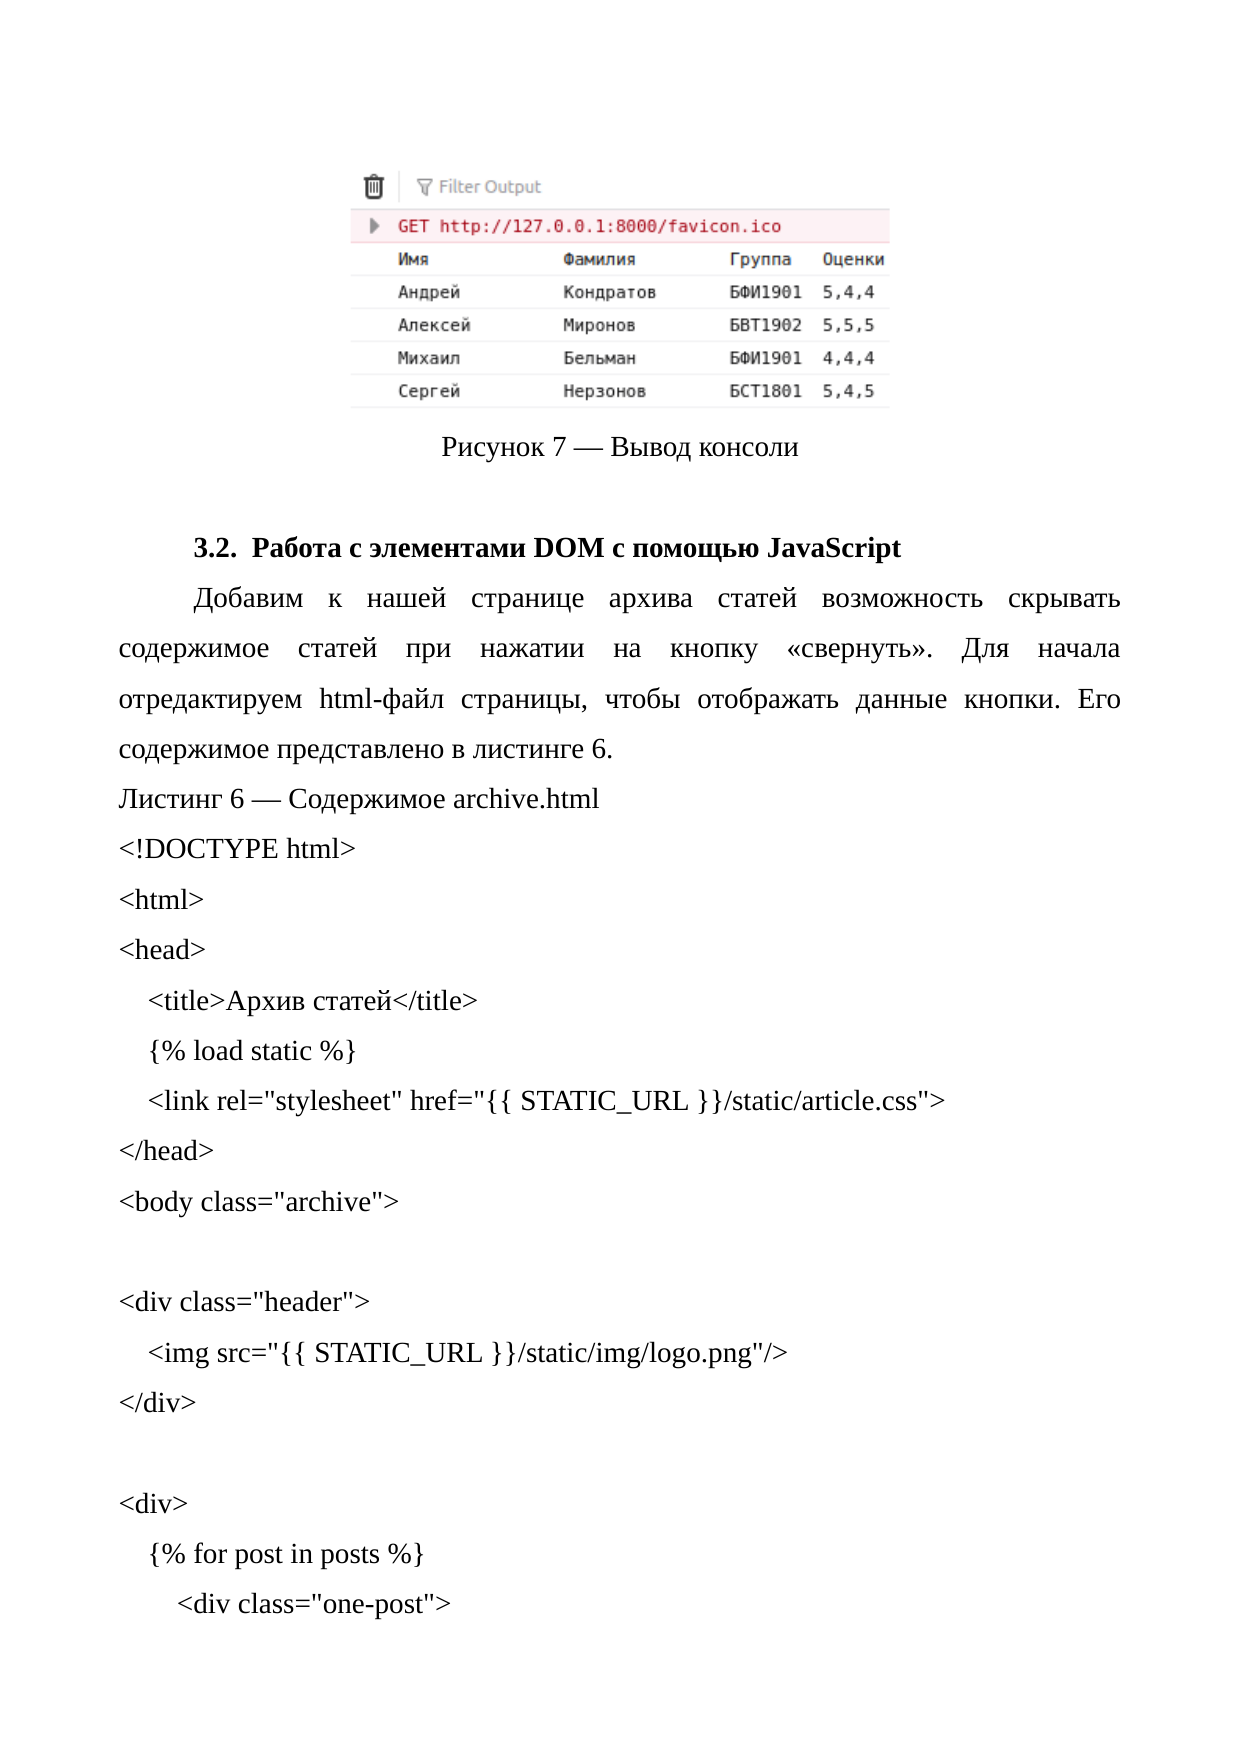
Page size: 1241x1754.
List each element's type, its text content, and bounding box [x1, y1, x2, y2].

text Рисунок 7 — Вывод консоли [118, 169, 1122, 463]
text <link rel="stylesheet" href="{{ STATIC_URL }}/static/article.css"> [118, 1083, 1122, 1117]
text </div> [118, 1385, 1122, 1419]
text </head> [118, 1133, 1122, 1167]
text 3.2. Работа с элементами DOM с помощью JavaScript [118, 530, 1122, 563]
text Листинг 6 — Содержимое archive.html [118, 781, 1122, 815]
text <!DOCTYPE html> [118, 832, 1122, 865]
text Добавим к нашей странице архива статей возможность скрывать содержимое статей при нажатии на кнопку «свернуть». Для начала отредактируем html-файл страницы, чтобы отображать данные кнопки. Его содержимое представлено в листинге 6. [118, 580, 1122, 764]
text <head> [118, 932, 1122, 966]
text <title>Архив статей</title> [118, 983, 1122, 1016]
text {% load static %} [118, 1033, 1122, 1066]
text <div class="header"> [118, 1284, 1122, 1318]
text <html> [118, 882, 1122, 916]
picture [350, 168, 890, 413]
text <img src="{{ STATIC_URL }}/static/img/logo.png"/> [118, 1335, 1122, 1368]
text <body class="archive"> [118, 1184, 1122, 1217]
text <div class="one-post"> [118, 1586, 1122, 1620]
text <div> [118, 1486, 1122, 1519]
text {% for post in posts %} [118, 1536, 1122, 1569]
